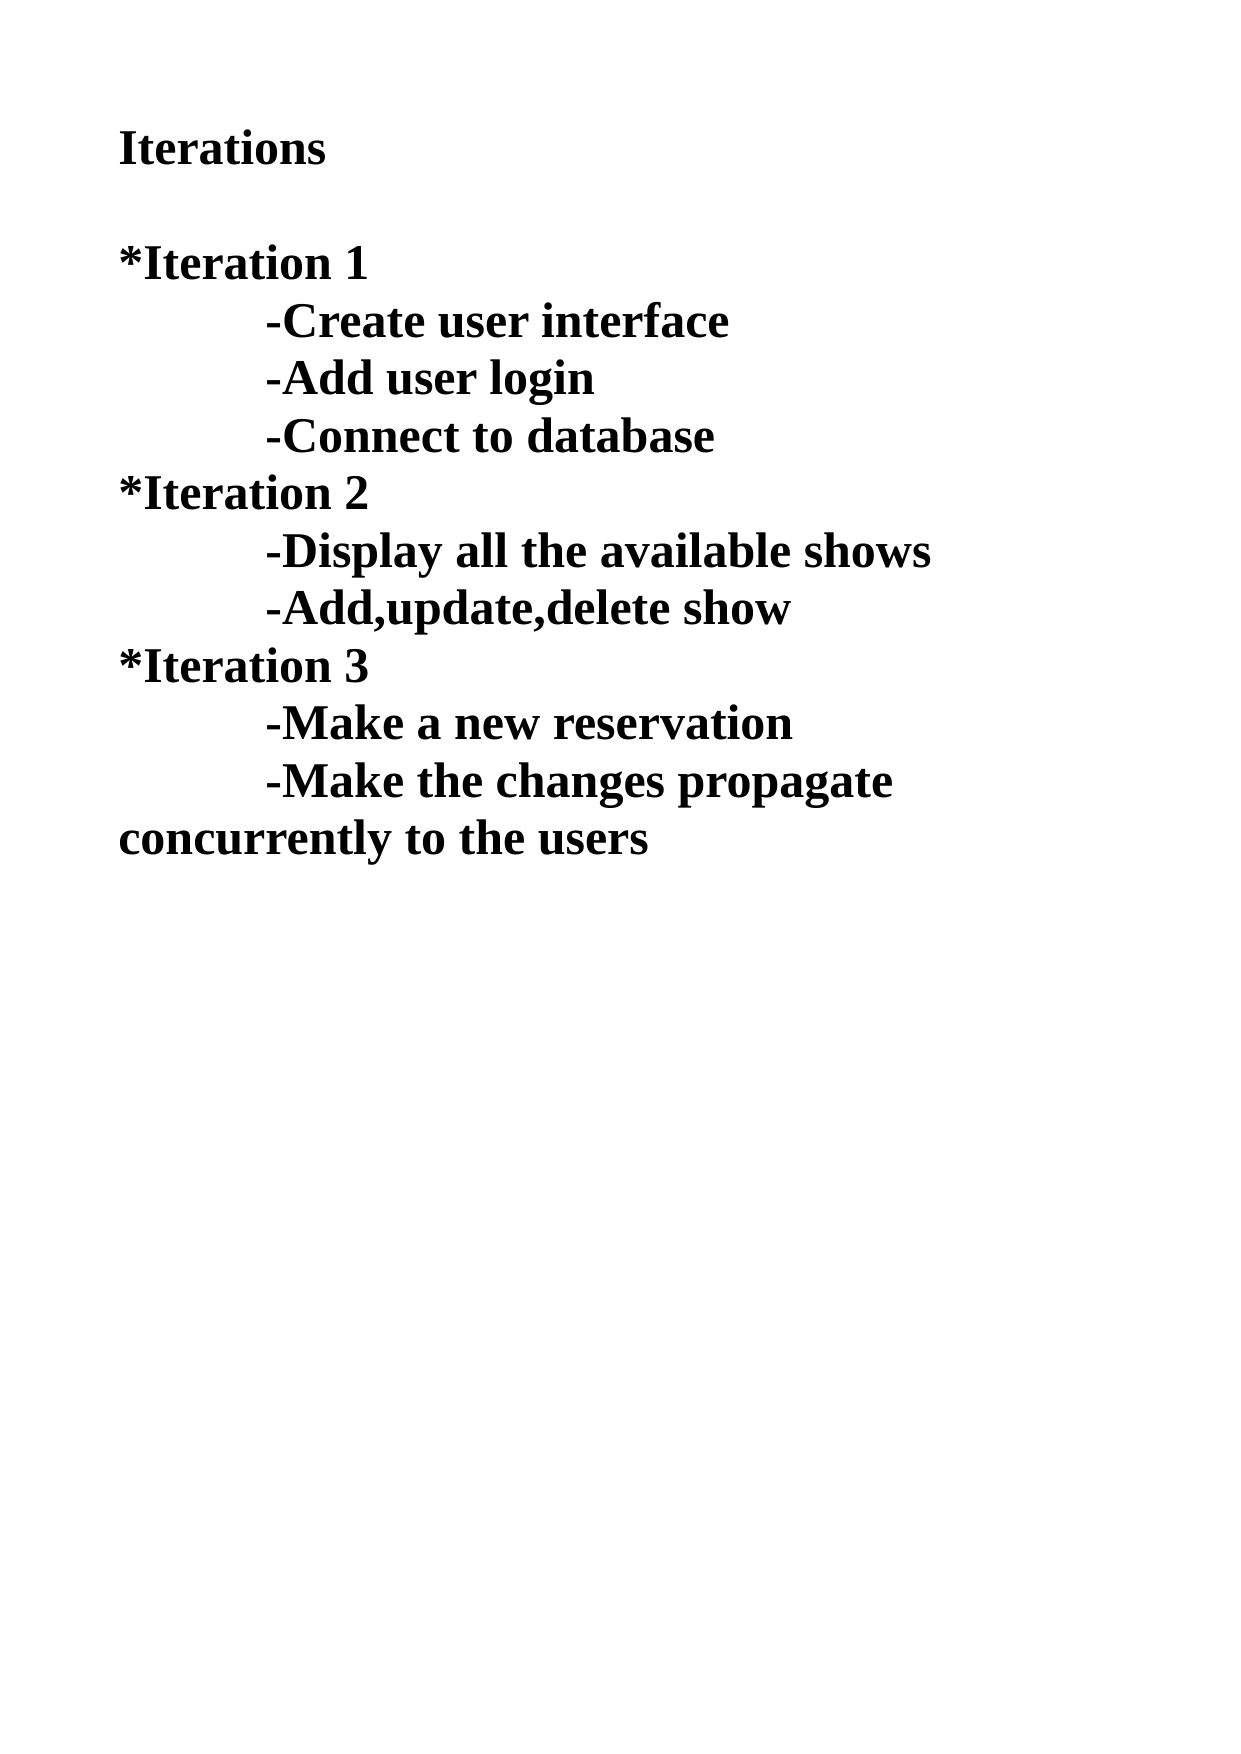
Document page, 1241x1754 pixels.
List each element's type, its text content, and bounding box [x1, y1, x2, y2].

text *Iteration 3 [118, 636, 1122, 693]
text -Add user login [118, 348, 1122, 406]
text -Add,update,delete show [118, 578, 1122, 636]
text Iterations [118, 118, 1122, 176]
text -Create user interface [118, 291, 1122, 348]
text -Make a new reservation [118, 693, 1122, 751]
text -Display all the available shows [118, 521, 1122, 578]
text -Make the changes propagate concurrently to the users [118, 751, 1122, 866]
text -Connect to database [118, 406, 1122, 463]
text *Iteration 1 [118, 233, 1122, 291]
text *Iteration 2 [118, 463, 1122, 521]
